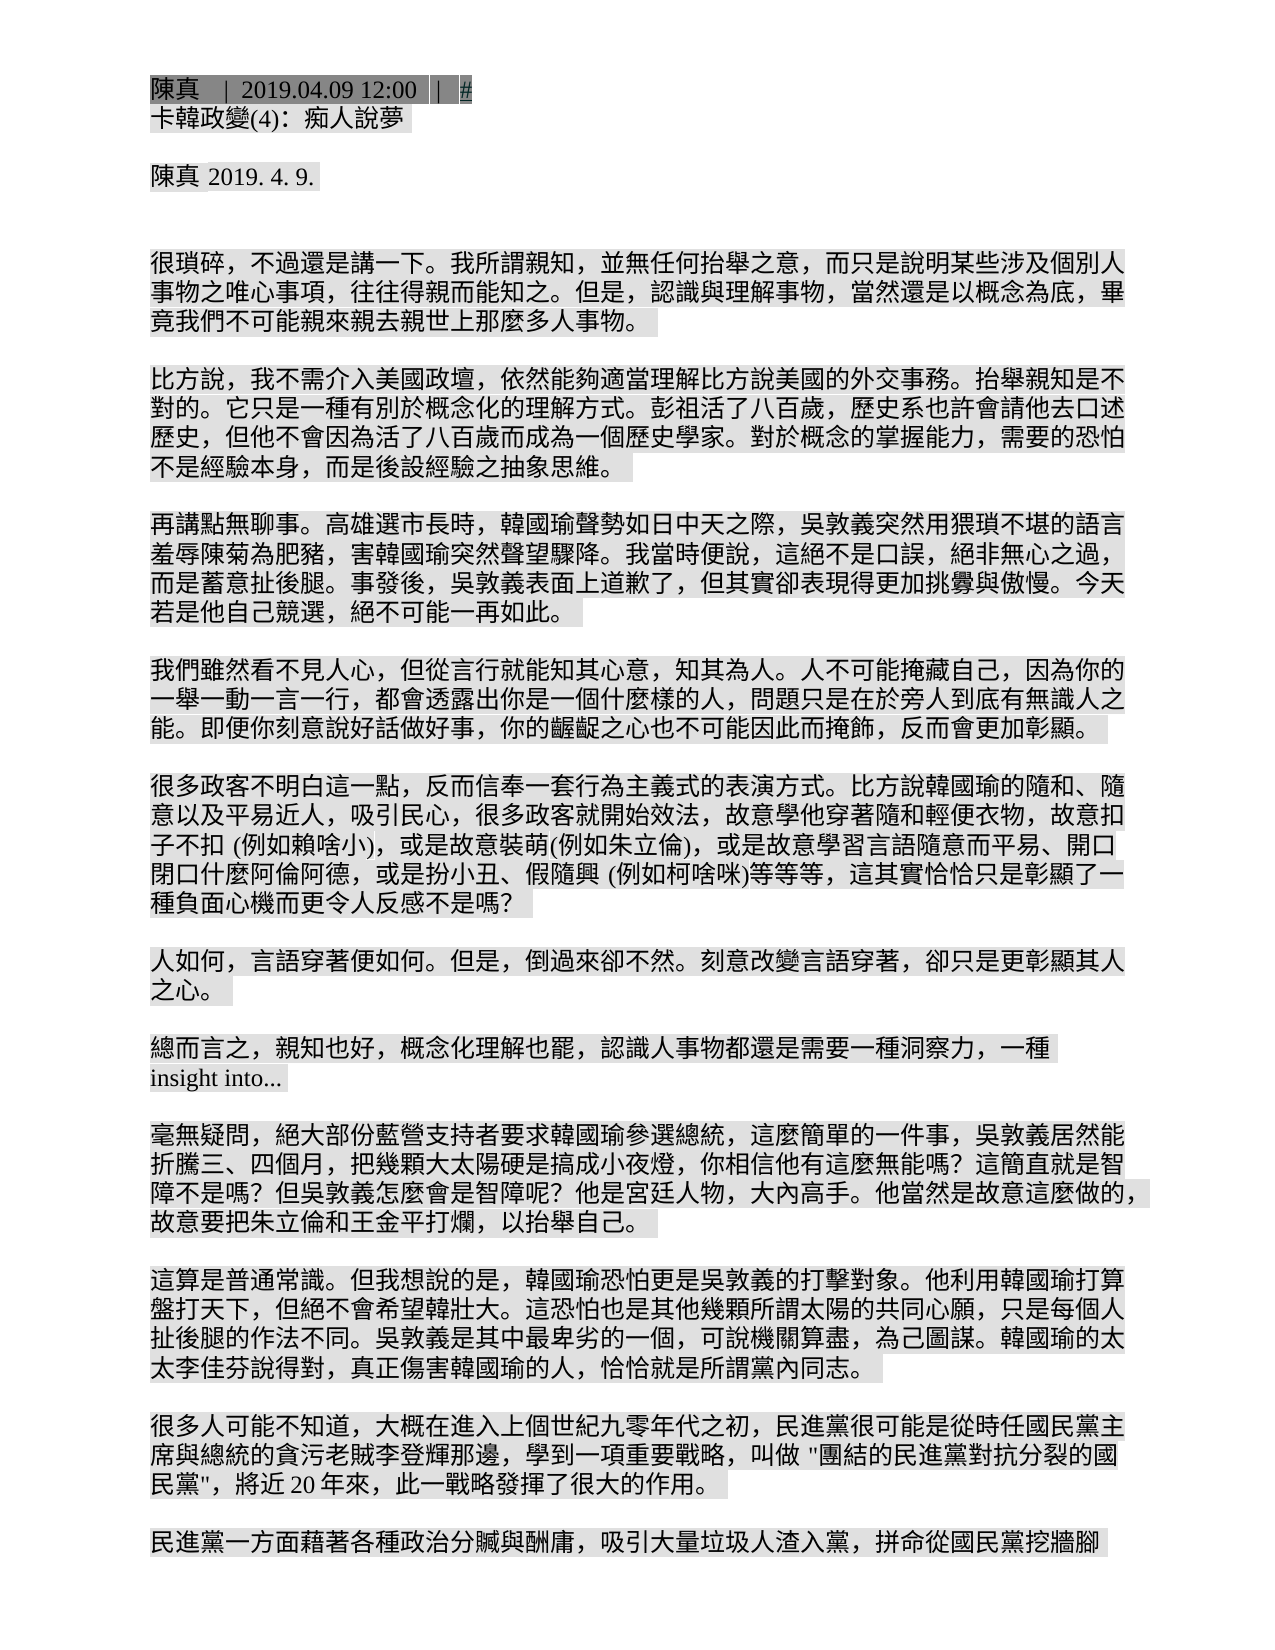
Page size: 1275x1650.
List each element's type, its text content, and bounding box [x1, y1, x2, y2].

text 陳真 | 2019.04.09 12:00 | # [150, 75, 1125, 104]
text 卡韓政變(4)：痴人說夢 陳真 2019. 4. 9. 很瑣碎，不過還是講一下。我所謂親知，並無任何抬舉之意，而只是說明某些涉及個別人事物之唯心事項，往往得親而能知之。但是，認識與理解事物，當然還是以概念為底，畢竟我們不可能親來親去親世上那麼多人事物。 比方說，我不需介入美國政壇，依然能夠適當理解比方說美國的外交事務。抬舉親知是不對的。它只是一種有別於概念化的理解方式。彭祖活了八百歲，歷史系也許會請他去口述歷史，但他不會因為活了八百歲而成為一個歷史學家。對於概念的掌握能力，需要的恐怕不是經驗本身，而是後設經驗之抽象思維。 再講點無聊事。高雄選市長時，韓國瑜聲勢如日中天之際，吳敦義突然用猥瑣不堪的語言羞辱陳菊為肥豬，害韓國瑜突然聲望驟降。我當時便說，這絕不是口誤，絕非無心之過，而是蓄意扯後腿。事發後，吳敦義表面上道歉了，但其實卻表現得更加挑釁與傲慢。今天若是他自己競選，絕不可能一再如此。 我們雖然看不見人心，但從言行就能知其心意，知其為人。人不可能掩藏自己，因為你的一舉一動一言一行，都會透露出你是一個什麼樣的人，問題只是在於旁人到底有無識人之能。即便你刻意說好話做好事，你的齷齪之心也不可能因此而掩飾，反而會更加彰顯。 很多政客不明白這一點，反而信奉一套行為主義式的表演方式。比方說韓國瑜的隨和、隨意以及平易近人，吸引民心，很多政客就開始效法，故意學他穿著隨和輕便衣物，故意扣子不扣 (例如賴啥小)，或是故意裝萌(例如朱立倫)，或是故意學習言語隨意而平易、開口閉口什麼阿倫阿德，或是扮小丑、假隨興 (例如柯啥咪)等等等，這其實恰恰只是彰顯了一種負面心機而更令人反感不是嗎？ 人如何，言語穿著便如何。但是，倒過來卻不然。刻意改變言語穿著，卻只是更彰顯其人之心。 總而言之，親知也好，概念化理解也罷，認識人事物都還是需要一種洞察力，一種 insight into... 毫無疑問，絕大部份藍營支持者要求韓國瑜參選總統，這麼簡單的一件事，吳敦義居然能折騰三、四個月，把幾顆大太陽硬是搞成小夜燈，你相信他有這麼無能嗎？這簡直就是智障不是嗎？但吳敦義怎麼會是智障呢？他是宮廷人物，大內高手。他當然是故意這麼做的，故意要把朱立倫和王金平打爛，以抬舉自己。 這算是普通常識。但我想說的是，韓國瑜恐怕更是吳敦義的打擊對象。他利用韓國瑜打算盤打天下，但絕不會希望韓壯大。這恐怕也是其他幾顆所謂太陽的共同心願，只是每個人扯後腿的作法不同。吳敦義是其中最卑劣的一個，可說機關算盡，為己圖謀。韓國瑜的太太李佳芬說得對，真正傷害韓國瑜的人，恰恰就是所謂黨內同志。 很多人可能不知道，大概在進入上個世紀九零年代之初，民進黨很可能是從時任國民黨主席與總統的貪污老賊李登輝那邊，學到一項重要戰略，叫做 "團結的民進黨對抗分裂的國民黨"，將近20年來，此一戰略發揮了很大的作用。 民進黨一方面藉著各種政治分贓與酬庸，吸引大量垃圾人渣入黨，拼命從國民黨挖牆腳 (現在人渣黨檯面上這些人，十之八九是國民黨跳槽過來的)，並且不再有所謂路線之爭；八零年代鬧得不可開交的所謂雞兔問題，很快就大家統統變成兔，唯權力與利益是問，理想只是一個屁。 相對於民進黨之力求 "團結" 與壯大，國民黨則不斷陷於各自為政與路線之爭，而且越改革就越是分崩離析。改革是好的，但是，依照台灣的政治文化，唯有就地分贓才能 "團結"。 這樣一種 "團結的民進黨對抗分裂的國民黨" 之基本態勢，至今未變。韓國瑜的出現，算是憐我世人，天降神兵，但所謂韓流，一如眾所周知，與國民黨無關；人民只是支持韓，然後再 "順便" 支持其所屬政黨。韓國瑜在 "救台灣" 之前，恐怕也得救一下這個宮廷味道很重的黨，讓它有點人味。人家人渣黨雖是人渣，好歹也有個人字。 不可否認，人渣黨有個 "優點" 就是，就跟幫派一樣，只要你對黨忠心，只要你願意不問是非為黨打拼，你很容易就能得到黨的照顧，甚至會主動找上你，給你位置，給你戰場，給你子彈及各種資源。但國民黨不是這樣，它很封閉，就跟新黨差不多，完全就是關起門來自己玩。 經常路過國民黨的台南市黨部，永遠就是大門深鎖，庭院深深，像百年鬼屋似的；如果有人要拍恐怖片，這場地就夠用了，不需再另外佈景。 小時候住逢甲醫院(現在的奇美醫院分院)正對面，巷口轉角第一間，醫院旁邊一整條街全是賣棺材。我每天走路經過，常會把兩腳的趾頭往內縮，因為聽人說這樣才不會引鬼上身。其實，比起國民黨黨部之陰森，印象中那些棺材店倒還顯得陽光許多。 但你看，人渣黨的地方黨部，窗明几淨，大門敞開，人進人出，泡茶看報，喝茶聊天，相當熱鬧。 如果有人以為人渣黨將會在韓流底下滅頂，灰飛湮滅，其實是痴人說夢，太不了解現實。我怕會灰飛湮滅的是庭院深深的百年老店棺材黨。 [150, 104, 1125, 1557]
